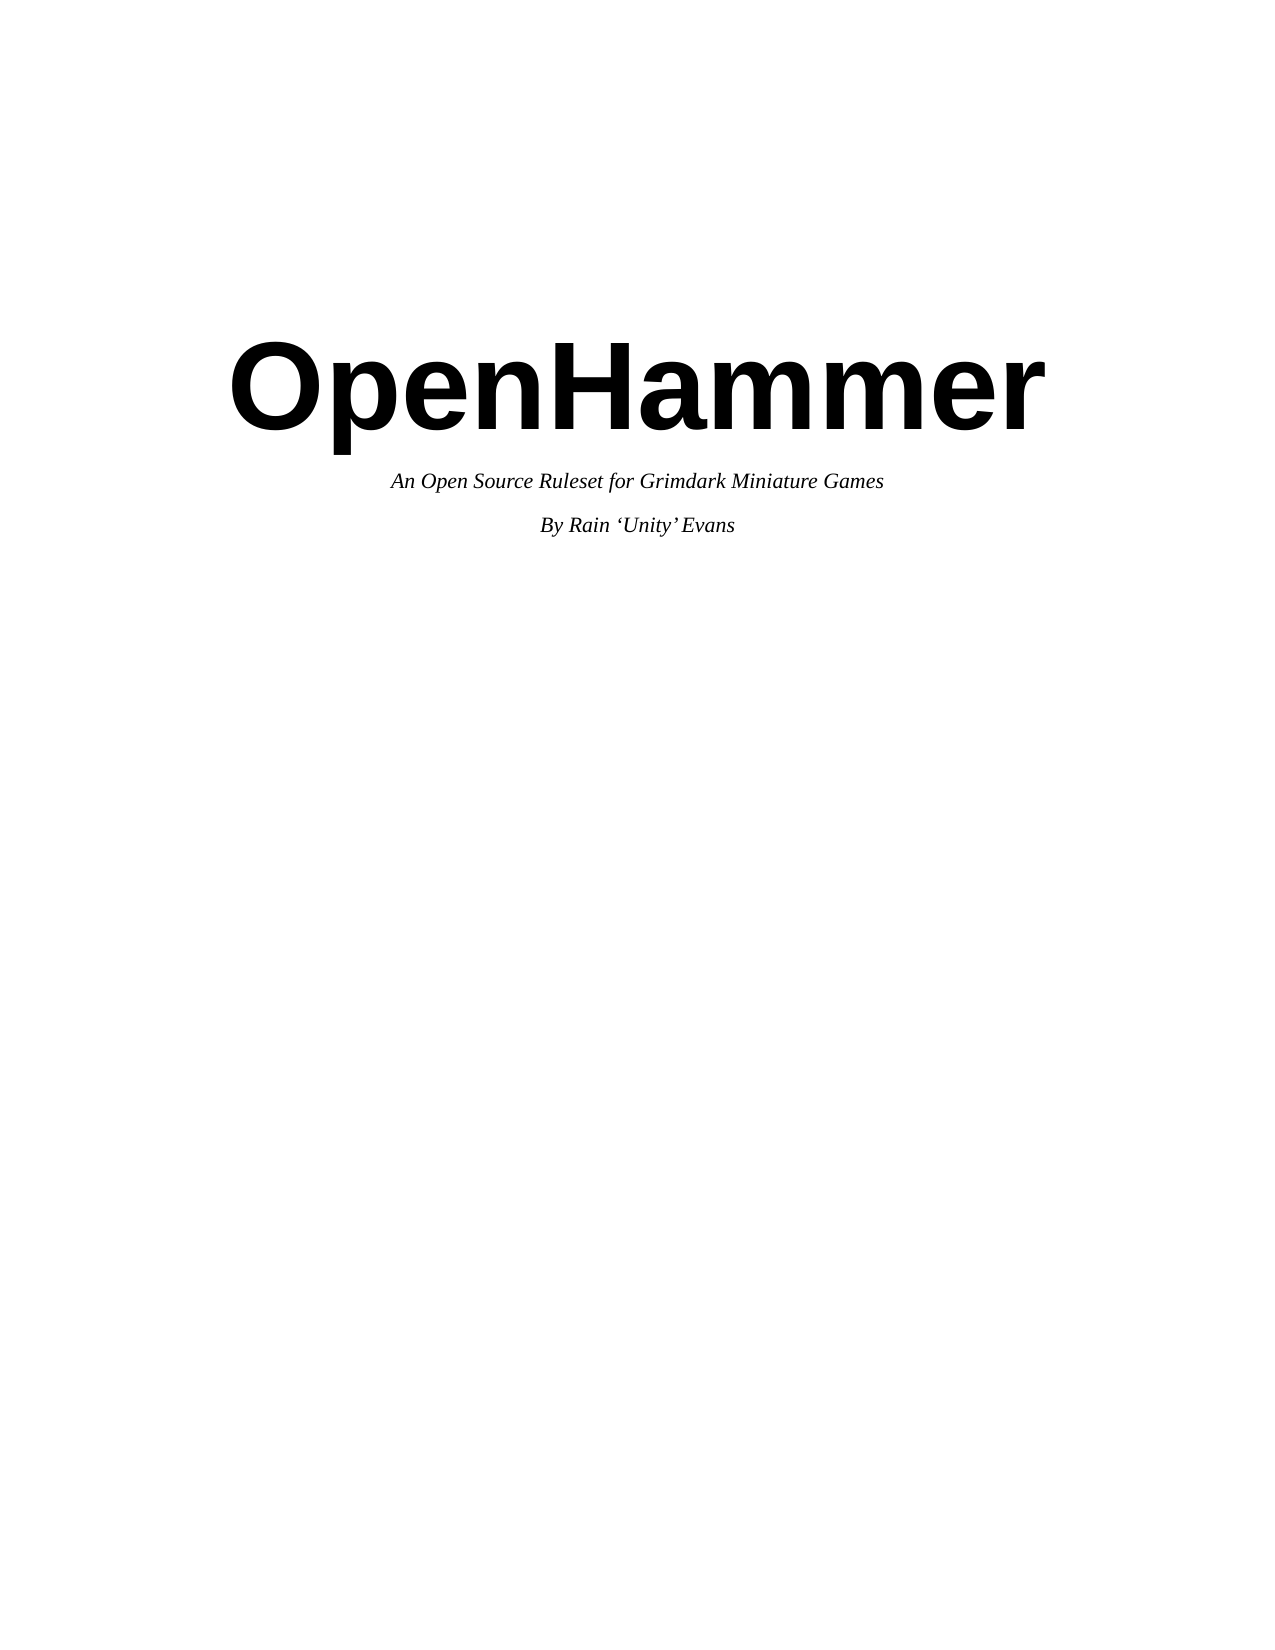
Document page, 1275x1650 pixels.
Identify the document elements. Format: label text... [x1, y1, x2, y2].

text An Open Source Ruleset for Grimdark Miniature Games [118, 468, 1157, 493]
title OpenHammer [118, 312, 1157, 456]
text By Rain ‘Unity’ Evans [118, 512, 1157, 537]
